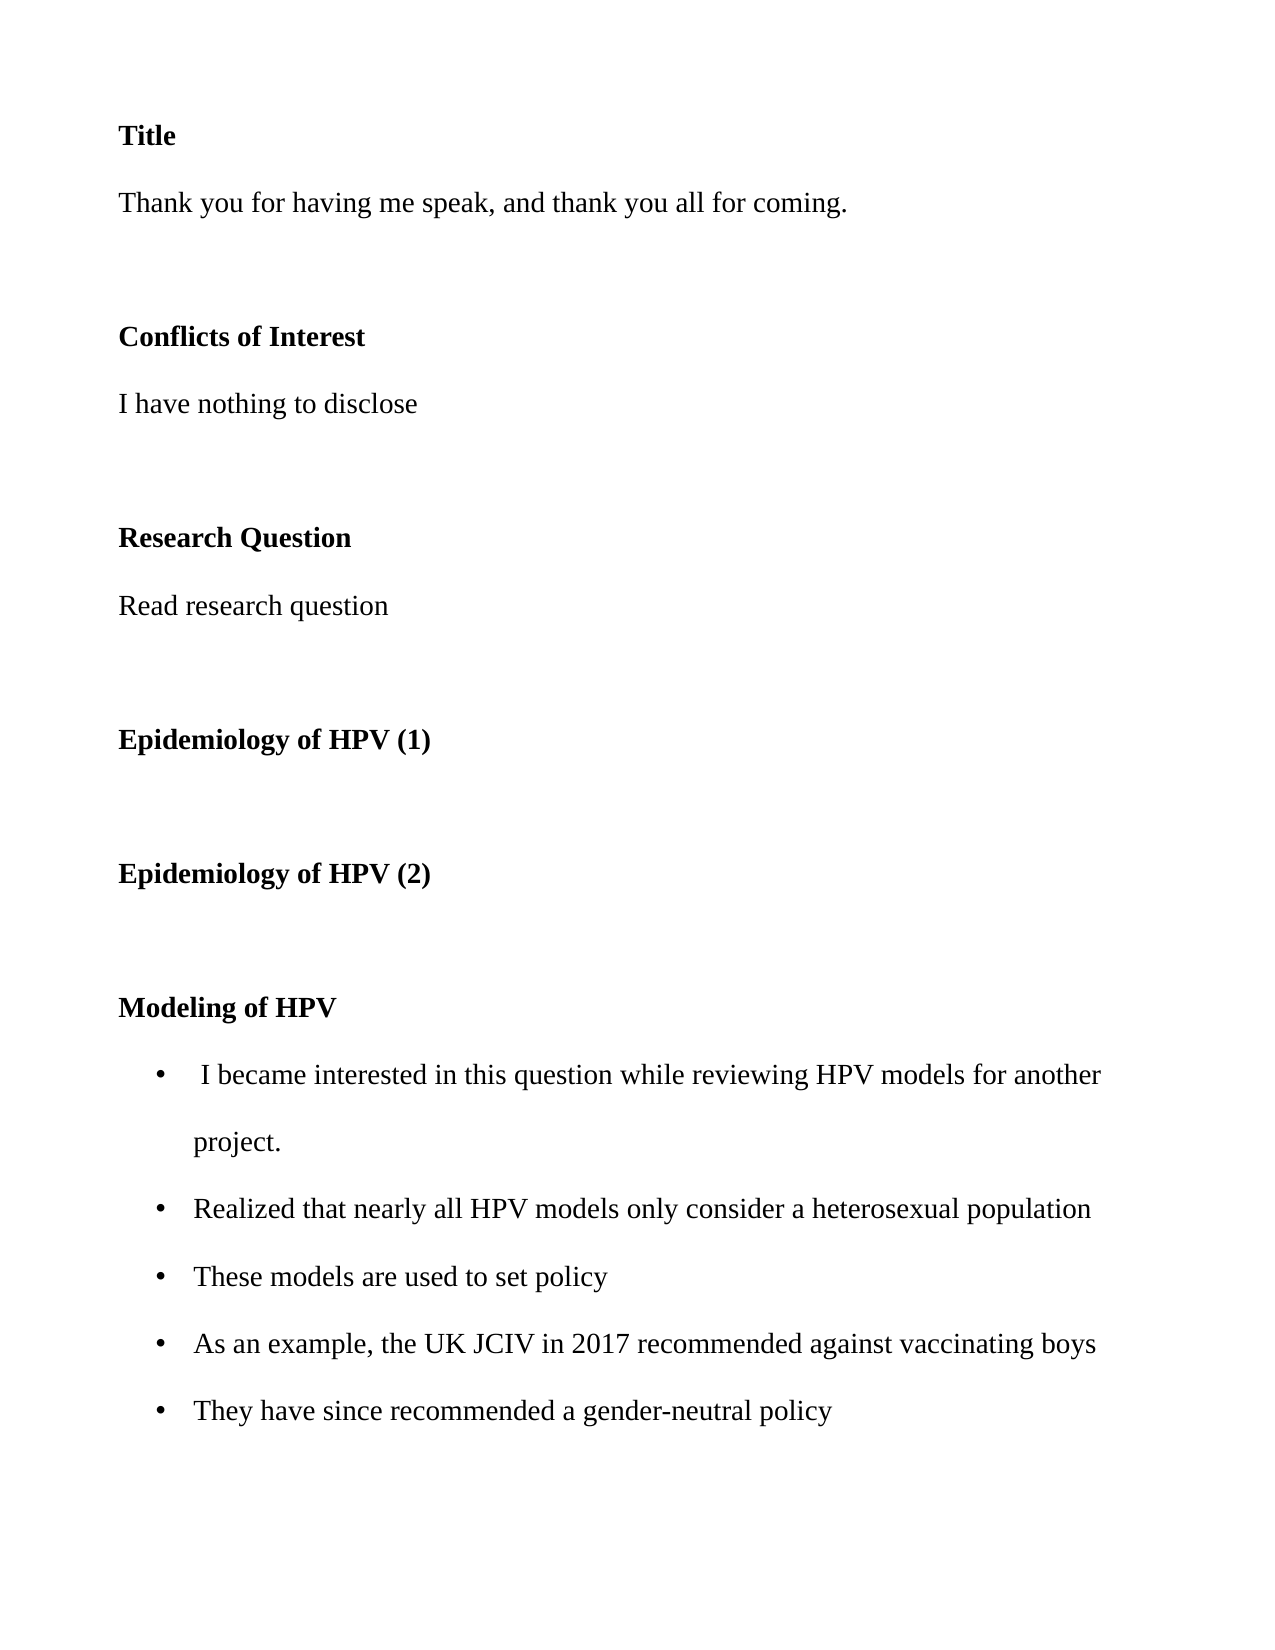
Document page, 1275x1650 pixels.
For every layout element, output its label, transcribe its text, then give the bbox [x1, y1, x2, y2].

text Title [118, 118, 1157, 152]
text Read research question [118, 588, 1157, 621]
list I became interested in this question while reviewing HPV models for another project. [156, 1057, 1157, 1158]
text Conflicts of Interest [118, 319, 1157, 353]
list Realized that nearly all HPV models only consider a heterosexual population [156, 1192, 1157, 1225]
text I have nothing to disclose [118, 386, 1157, 420]
text Thank you for having me speak, and thank you all for coming. [118, 185, 1157, 219]
text Modeling of HPV [118, 990, 1157, 1024]
text Research Question [118, 521, 1157, 554]
list As an example, the UK JCIV in 2017 recommended against vaccinating boys [156, 1326, 1157, 1360]
text Epidemiology of HPV (2) [118, 856, 1157, 889]
list They have since recommended a gender-neutral policy [156, 1393, 1157, 1427]
list These models are used to set policy [156, 1259, 1157, 1292]
text Epidemiology of HPV (1) [118, 722, 1157, 755]
